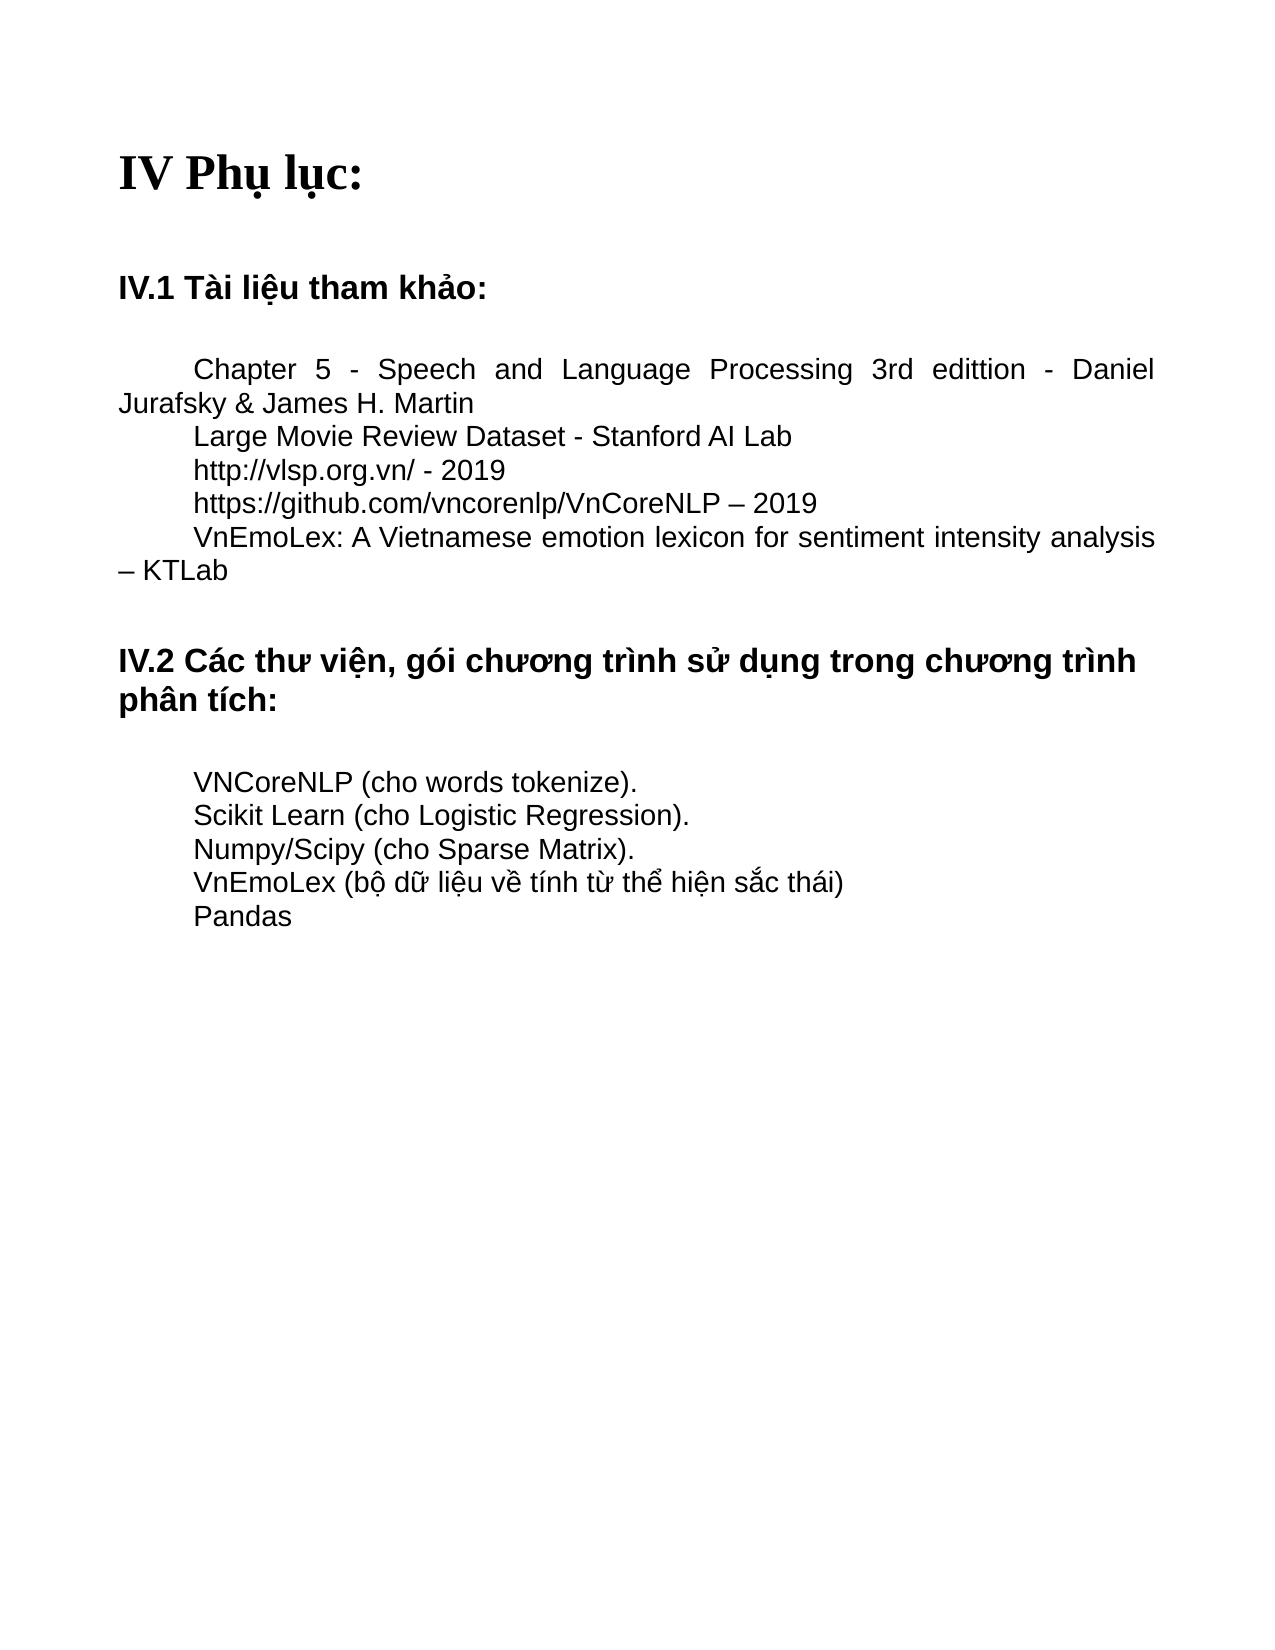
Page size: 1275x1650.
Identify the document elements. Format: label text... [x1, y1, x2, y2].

text VNCoreNLP (cho words tokenize). [118, 765, 1157, 798]
text VnEmoLex (bộ dữ liệu về tính từ thể hiện sắc thái) [118, 865, 1157, 899]
text VnEmoLex: A Vietnamese emotion lexicon for sentiment intensity analysis – KTLab [118, 520, 1157, 587]
text Numpy/Scipy (cho Sparse Matrix). [118, 832, 1157, 865]
text Chapter 5 - Speech and Language Processing 3rd edittion - Daniel Jurafsky & James H. Martin [118, 352, 1157, 419]
text https://github.com/vncorenlp/VnCoreNLP – 2019 [118, 486, 1157, 520]
subtitle IV.1 Tài liệu tham khảo: [118, 267, 1157, 306]
text http://vlsp.org.vn/ - 2019 [118, 453, 1157, 486]
text Scikit Learn (cho Logistic Regression). [118, 798, 1157, 832]
subtitle IV.2 Các thư viện, gói chương trình sử dụng trong chương trình phân tích: [118, 641, 1157, 719]
subtitle IV Phụ lục: [118, 143, 1157, 201]
text Large Movie Review Dataset - Stanford AI Lab [118, 419, 1157, 453]
text Pandas [118, 899, 1157, 932]
